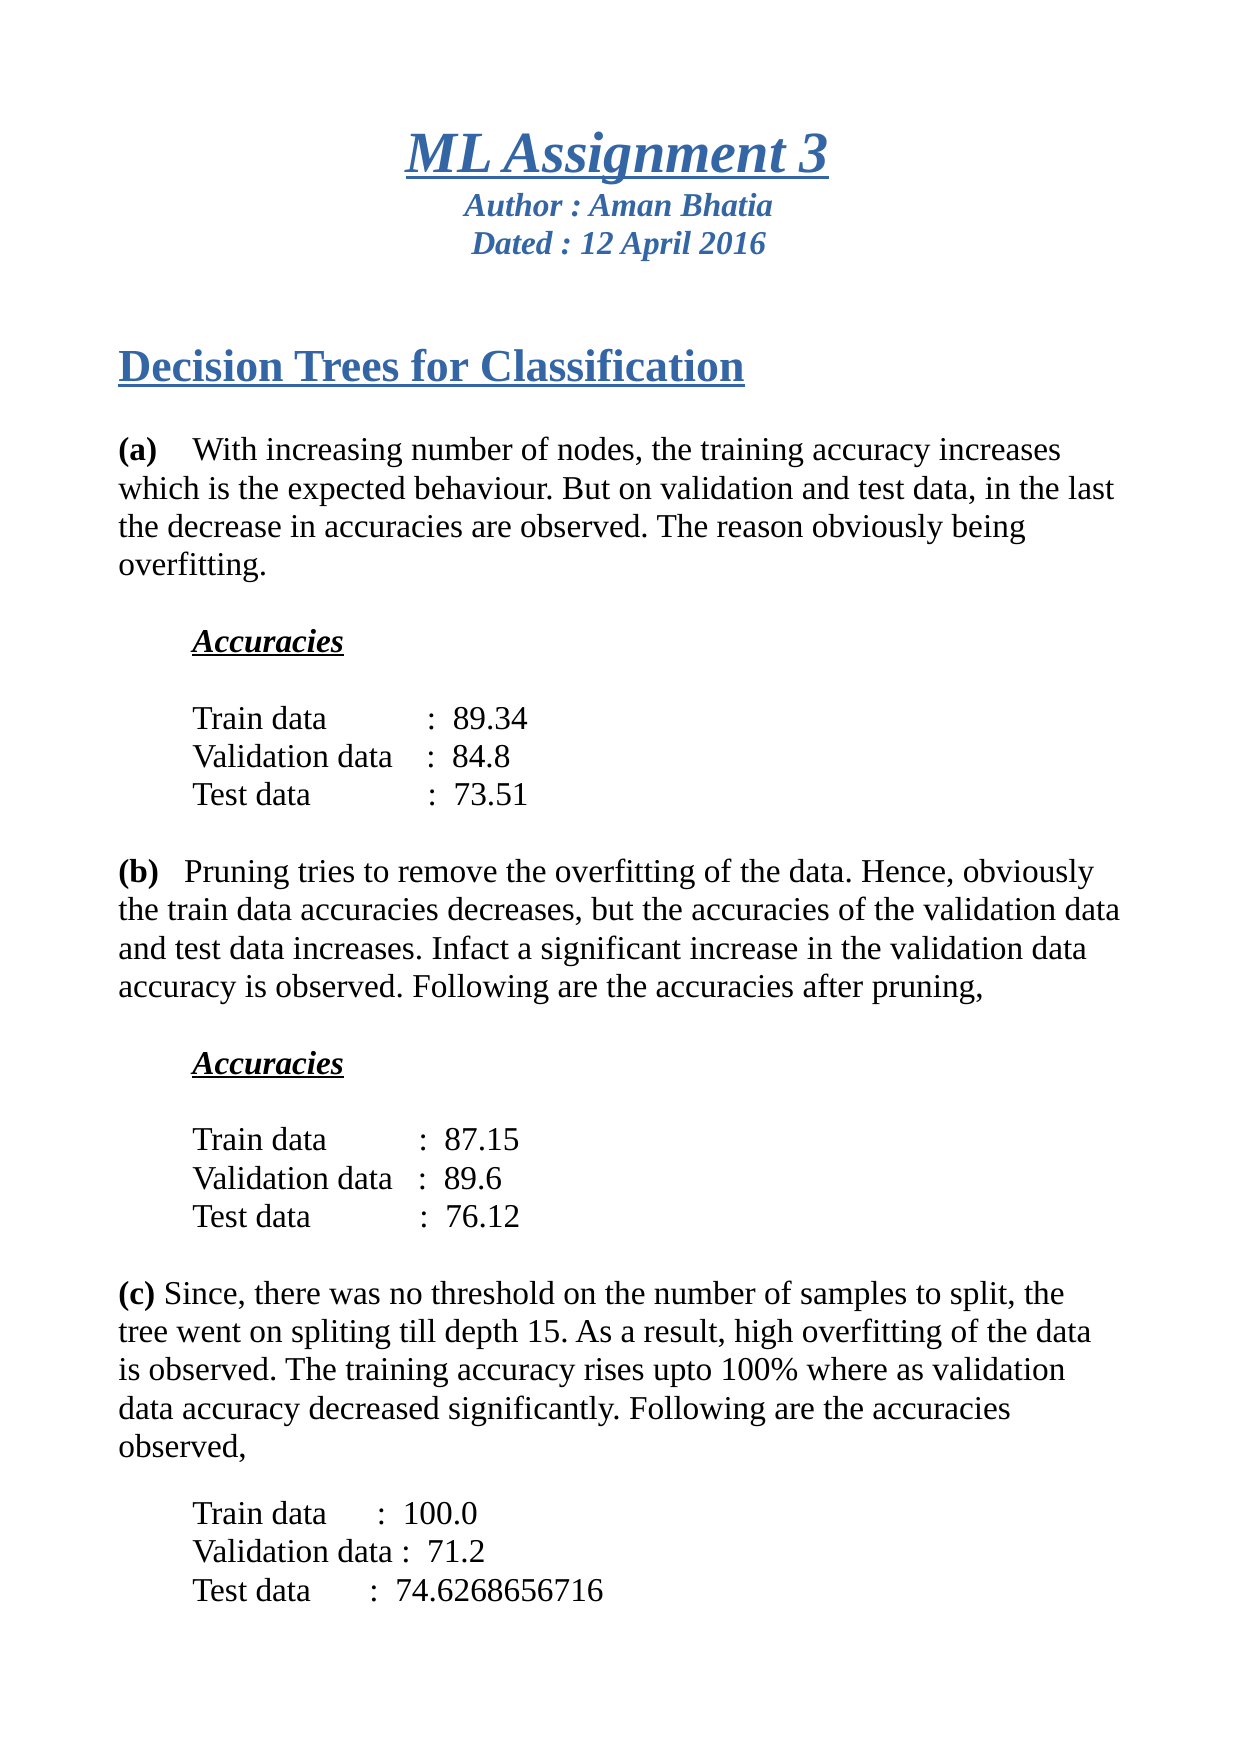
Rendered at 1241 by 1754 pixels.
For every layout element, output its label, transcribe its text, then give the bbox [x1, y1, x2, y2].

text Accuracies [118, 1043, 1122, 1081]
text Test data : 74.6268656716 [118, 1570, 1122, 1608]
text Accuracies [118, 621, 1122, 659]
text (c) Since, there was no threshold on the number of samples to split, the tree went on spliting till depth 15. As a result, high overfitting of the data is observed. The training accuracy rises upto 100% where as validation data accuracy decreased significantly. Following are the accuracies observed, [118, 1273, 1122, 1464]
text Train data : 89.34 [118, 698, 1122, 736]
text Dated : 12 April 2016 [118, 223, 1122, 262]
text Train data : 100.0 [118, 1493, 1122, 1532]
text Test data : 76.12 [118, 1196, 1122, 1234]
text Test data : 73.51 [118, 774, 1122, 813]
text (b) Pruning tries to remove the overfitting of the data. Hence, obviously the train data accuracies decreases, but the accuracies of the validation data and test data increases. Infact a significant increase in the validation data accuracy is observed. Following are the accuracies after pruning, [118, 851, 1122, 1004]
text Train data : 87.15 [118, 1119, 1122, 1158]
text Validation data : 89.6 [118, 1158, 1122, 1196]
text Validation data : 71.2 [118, 1532, 1122, 1570]
text Author : Aman Bhatia [118, 185, 1122, 223]
text Decision Trees for Classification [118, 338, 1122, 391]
text Validation data : 84.8 [118, 736, 1122, 774]
text (a) With increasing number of nodes, the training accuracy increases which is the expected behaviour. But on validation and test data, in the last the decrease in accuracies are observed. The reason obviously being overfitting. [118, 429, 1122, 583]
text ML Assignment 3 [118, 118, 1122, 185]
